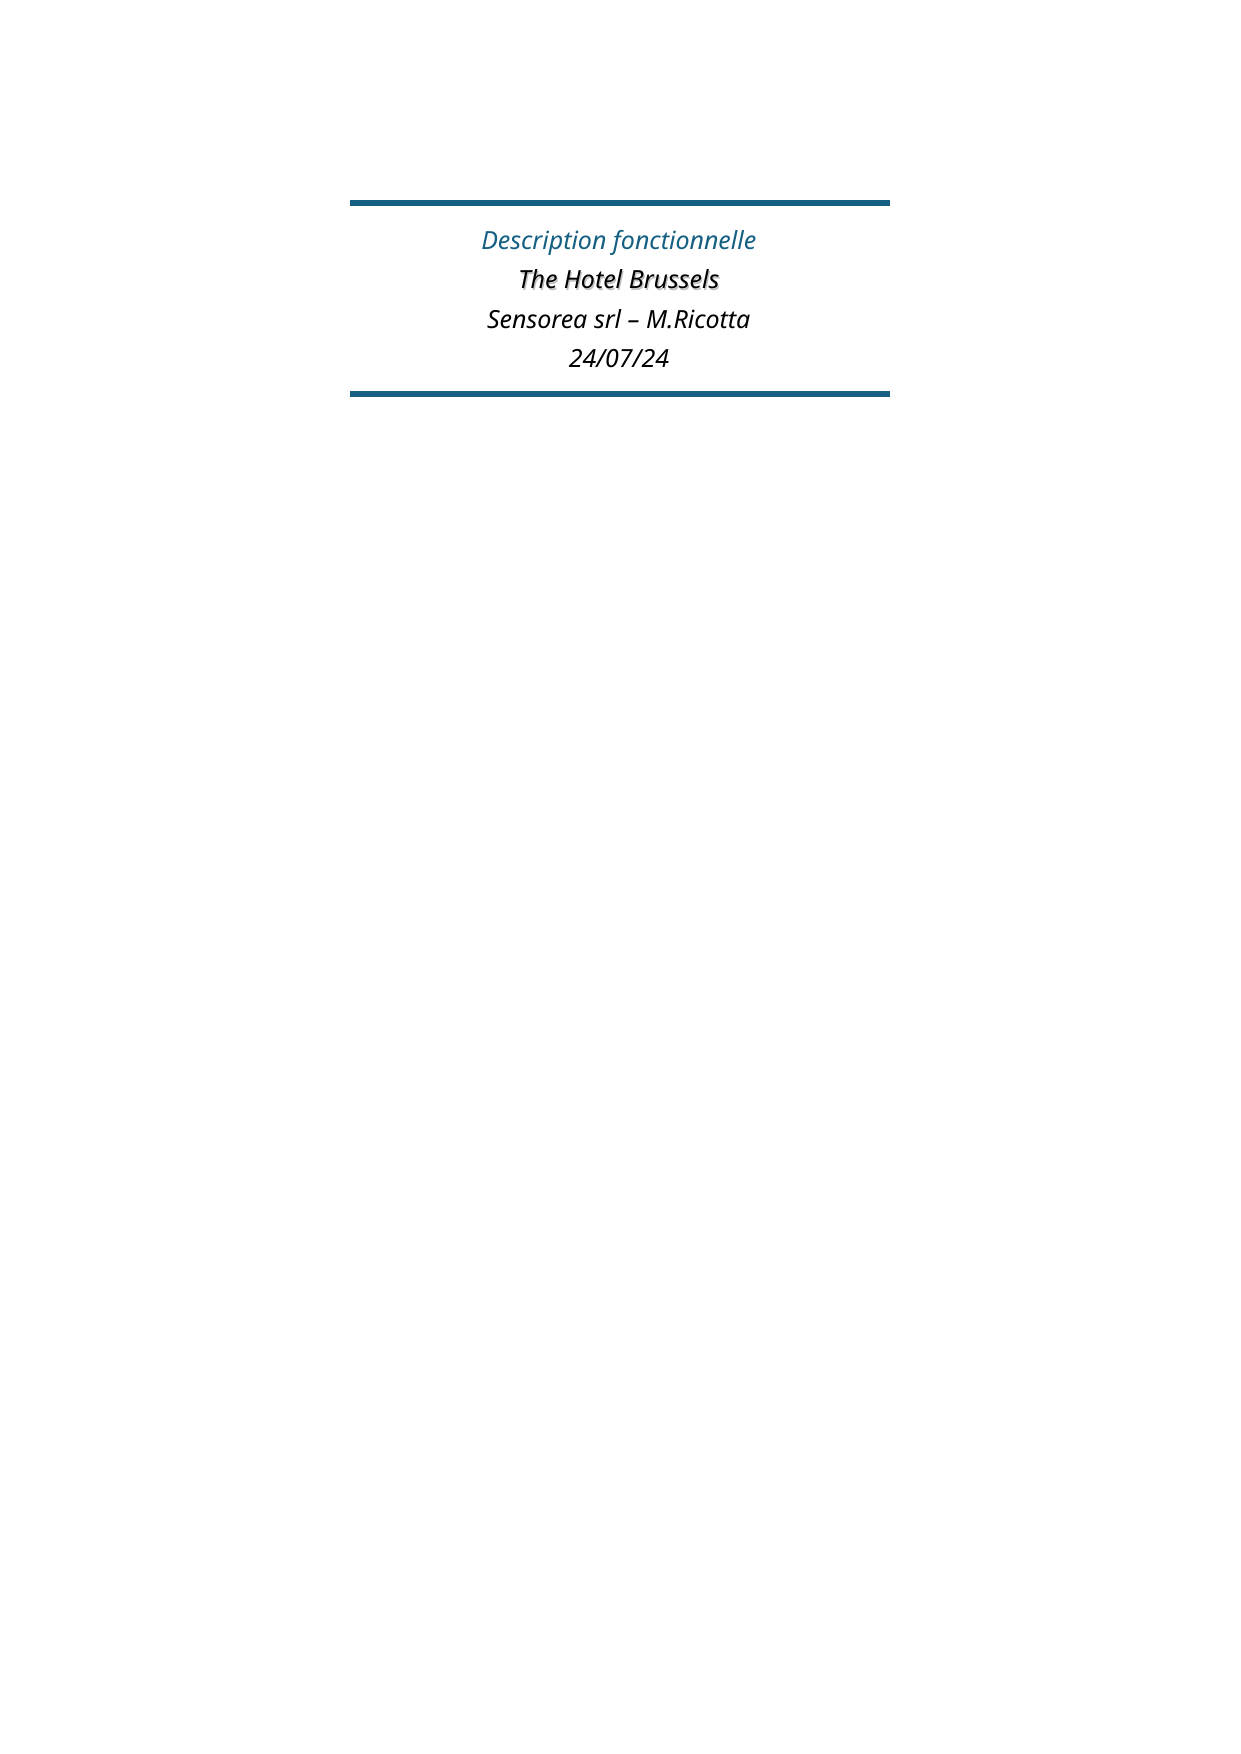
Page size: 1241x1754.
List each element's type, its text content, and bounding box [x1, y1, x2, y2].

text 24/07/24 [350, 318, 890, 391]
text Sensorea srl – M.Ricotta [350, 278, 890, 318]
text Description fonctionnelle [350, 206, 890, 239]
text The Hotel Brussels [350, 239, 890, 278]
